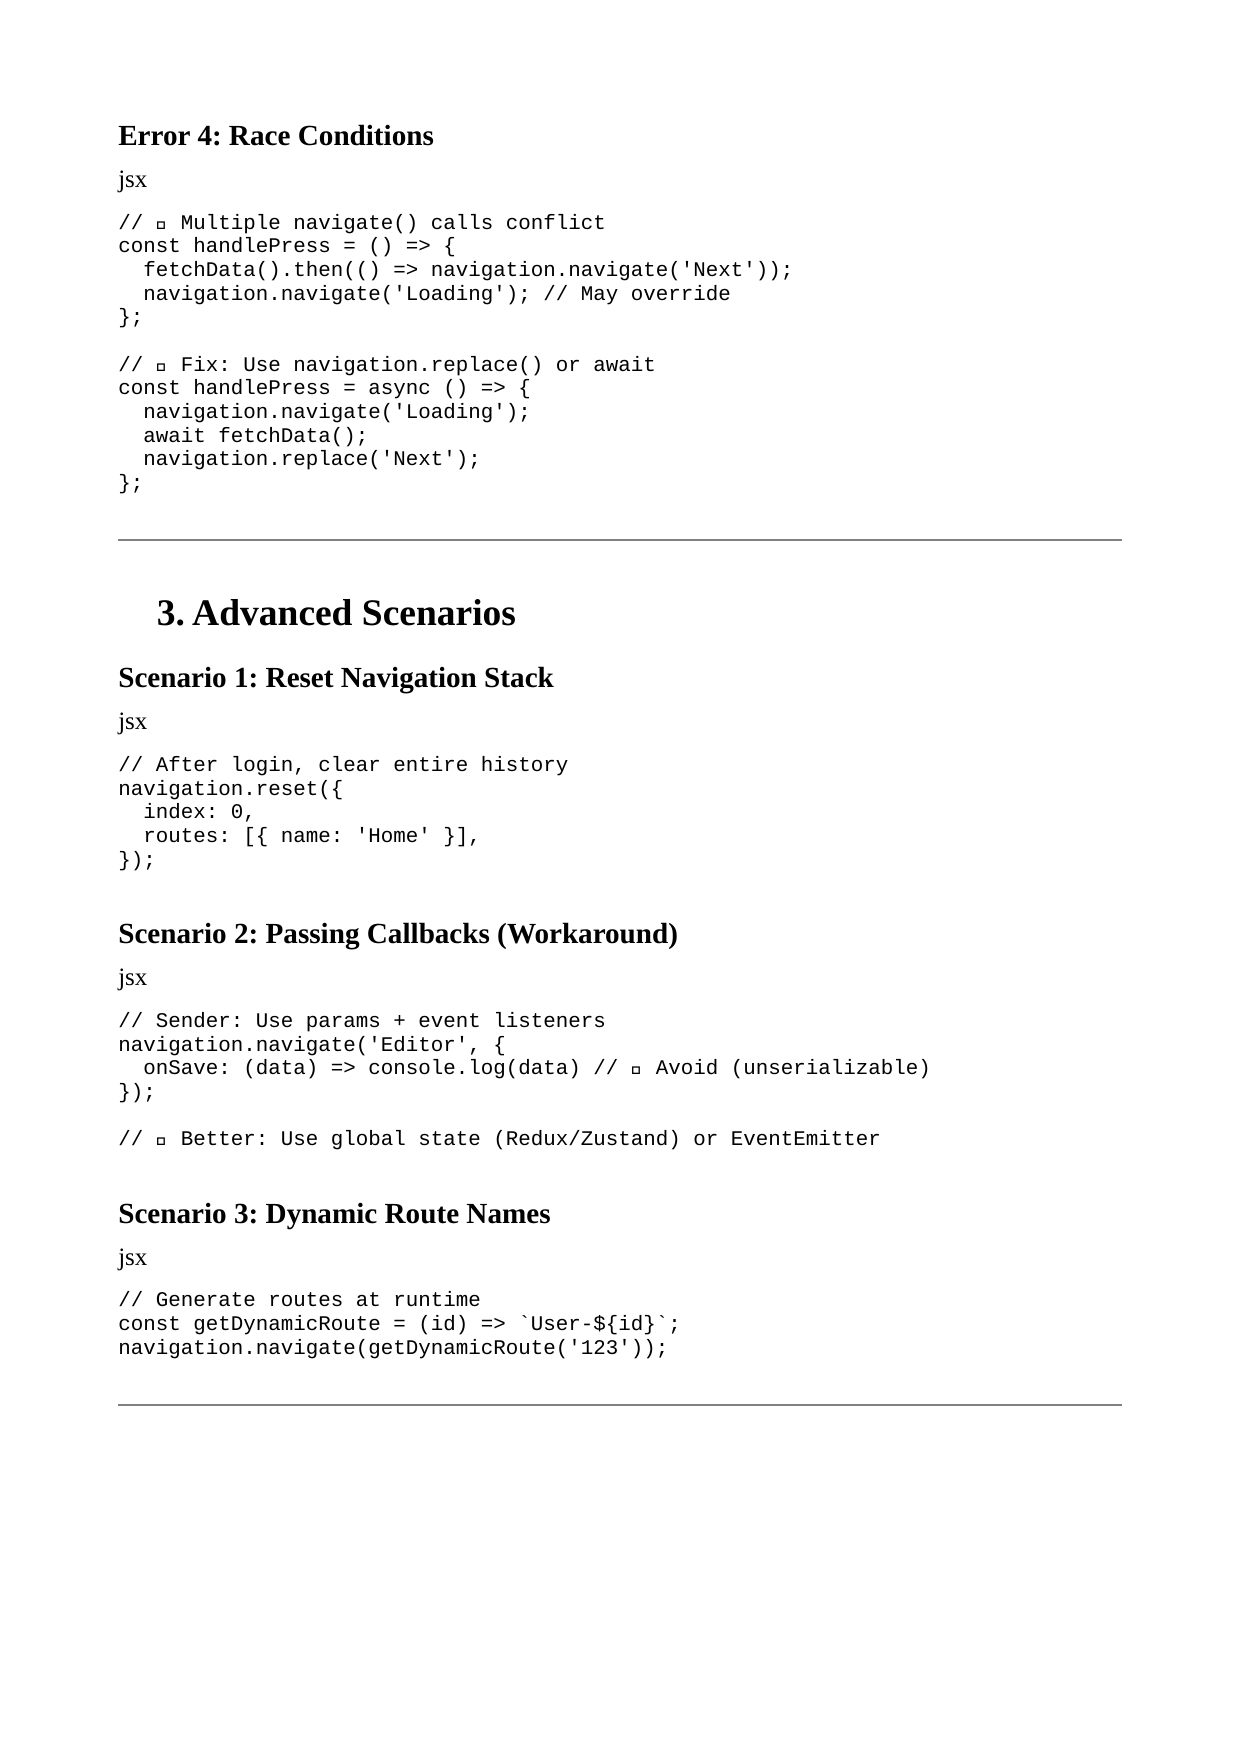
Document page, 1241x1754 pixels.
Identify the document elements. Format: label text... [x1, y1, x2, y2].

subtitle Scenario 3: Dynamic Route Names [118, 1196, 1122, 1229]
text onSave: (data) => console.log(data) // ❌ Avoid (unserializable) [118, 1057, 1122, 1081]
text jsx [118, 164, 1122, 193]
text const handlePress = async () => { [118, 377, 1122, 401]
text }); [118, 1081, 1122, 1104]
text // ✅ Better: Use global state (Redux/Zustand) or EventEmitter [118, 1128, 1122, 1152]
text // Sender: Use params + event listeners [118, 1010, 1122, 1033]
subtitle 📌 3. Advanced Scenarios [118, 590, 1122, 633]
text // ❌ Multiple navigate() calls conflict [118, 212, 1122, 235]
text navigation.navigate('Editor', { [118, 1033, 1122, 1057]
text // Generate routes at runtime [118, 1289, 1122, 1313]
text }); [118, 848, 1122, 872]
text }; [118, 306, 1122, 330]
text navigation.reset({ [118, 778, 1122, 801]
text // After login, clear entire history [118, 754, 1122, 778]
text await fetchData(); [118, 424, 1122, 448]
text jsx [118, 962, 1122, 991]
text const getDynamicRoute = (id) => `User-${id}`; [118, 1313, 1122, 1337]
subtitle Error 4: Race Conditions [118, 118, 1122, 152]
text navigation.navigate('Loading'); [118, 401, 1122, 424]
subtitle Scenario 1: Reset Navigation Stack [118, 660, 1122, 694]
text fetchData().then(() => navigation.navigate('Next')); [118, 259, 1122, 283]
text // ✅ Fix: Use navigation.replace() or await [118, 354, 1122, 377]
text jsx [118, 706, 1122, 735]
subtitle Scenario 2: Passing Callbacks (Workaround) [118, 916, 1122, 950]
text }; [118, 472, 1122, 496]
text navigation.navigate('Loading'); // May override [118, 283, 1122, 306]
text jsx [118, 1242, 1122, 1271]
text navigation.navigate(getDynamicRoute('123')); [118, 1337, 1122, 1360]
text const handlePress = () => { [118, 235, 1122, 259]
text routes: [{ name: 'Home' }], [118, 825, 1122, 848]
text index: 0, [118, 801, 1122, 825]
text navigation.replace('Next'); [118, 448, 1122, 472]
